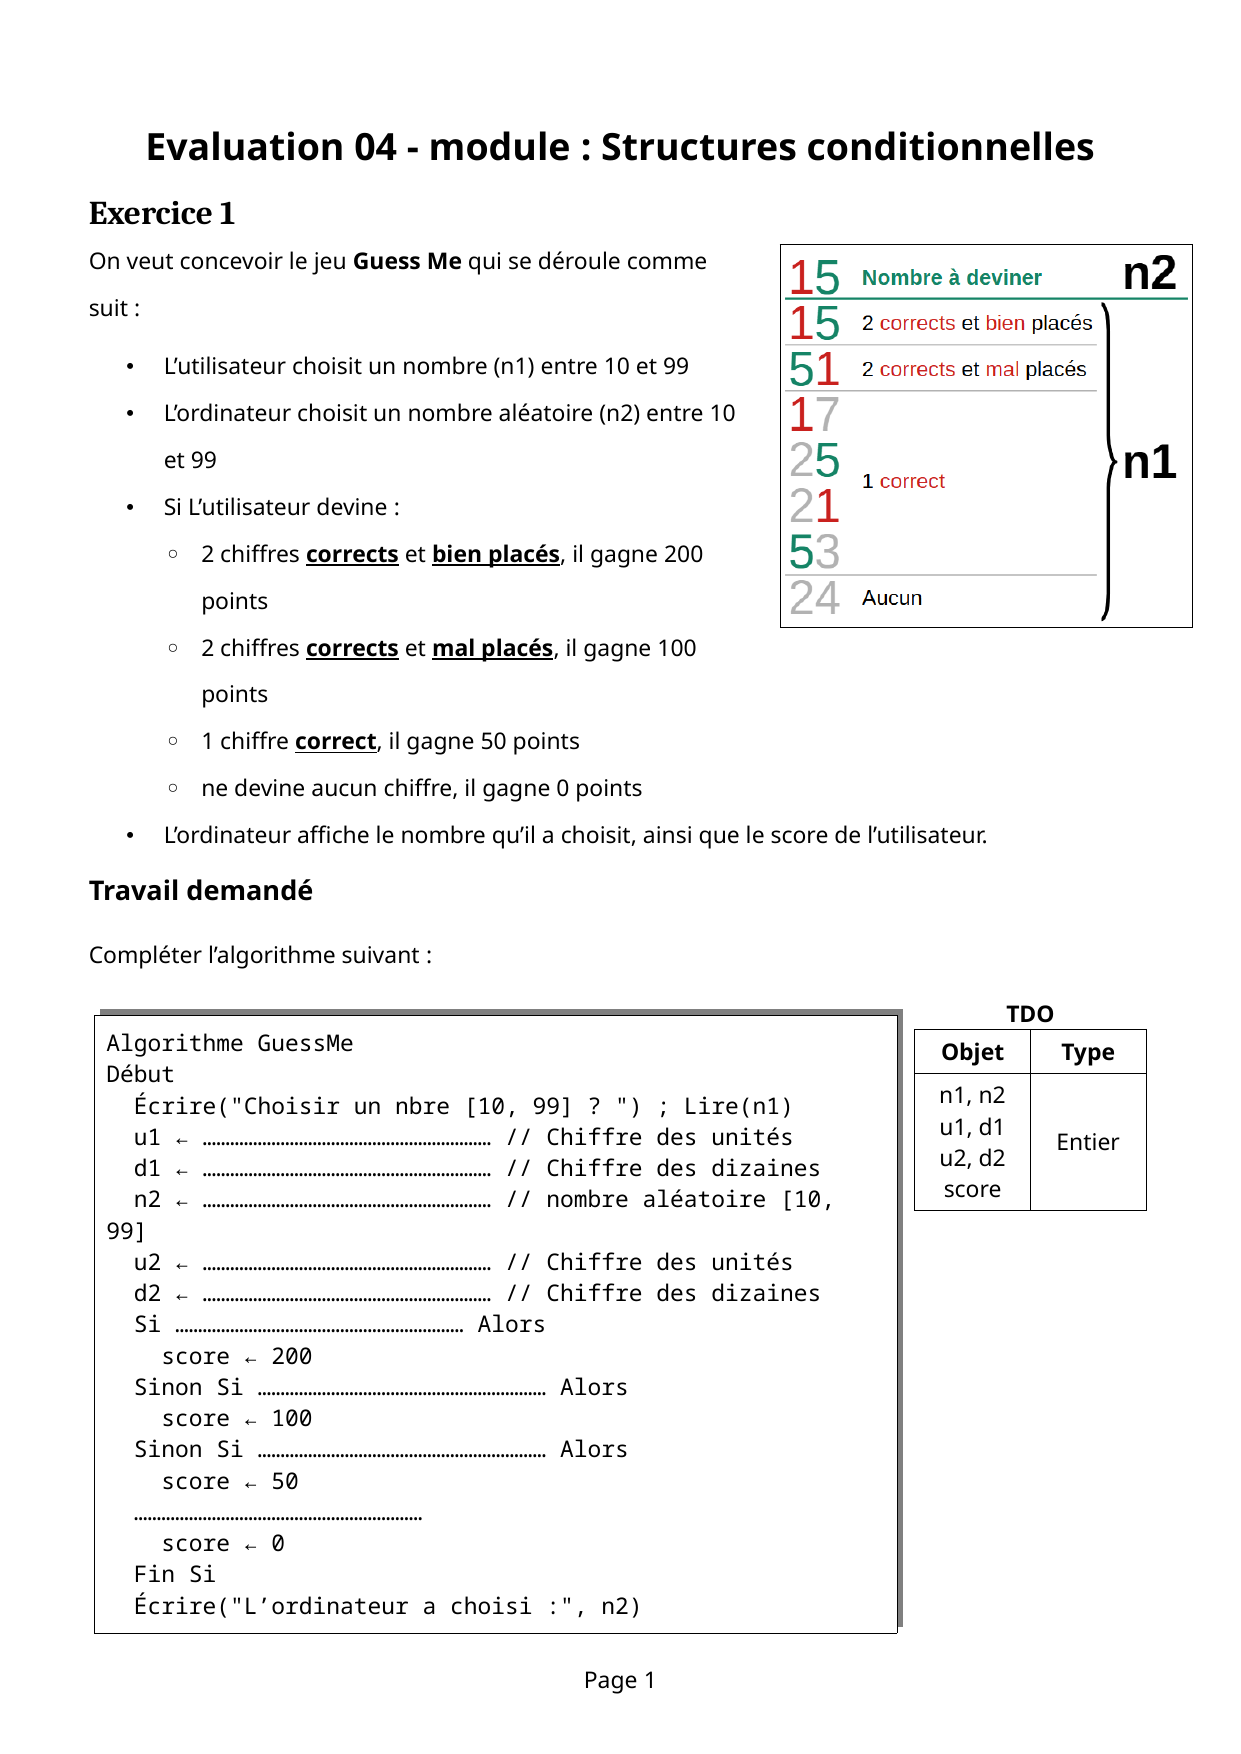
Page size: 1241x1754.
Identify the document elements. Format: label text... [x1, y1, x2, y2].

list Si L’utilisateur devine : [126, 491, 779, 522]
table_header Algorithme GuessMe Début Écrire("Choisir un nbre [10, 99] ? ") ; Lire(n1) u1 ← ……………………………………………………… // Chiffre des unités d1 ← ……………………………………………………… // Chiffre des dizaines n2 ← ……………………………………………………… // nombre aléatoire [10, 99] u2 ← ……………………………………………………… // Chiffre des unités d2 ← ……………………………………………………… // Chiffre des dizaines Si ……………………………………………………… Alors score ← 200 Sinon Si ……………………………………………………… Alors score ← 100 Sinon Si ……………………………………………………… Alors score ← 50 ……………………………………………………… score ← 0 Fin Si Écrire("L’ordinateur a choisi :", n2) [89, 992, 909, 1650]
list L’ordinateur affiche le nombre qu’il a choisit, ainsi que le score de l’utilisateur. [126, 819, 1152, 850]
list L’ordinateur choisit un nombre aléatoire (n2) entre 10 et 99 [126, 397, 779, 475]
list 2 chiffres corrects et mal placés, il gagne 100 points [163, 631, 1152, 709]
text On veut concevoir le jeu Guess Me qui se déroule comme suit : [88, 244, 780, 628]
list 1 chiffre correct, il gagne 50 points [163, 725, 1152, 756]
list L’utilisateur choisit un nombre (n1) entre 10 et 99 [126, 350, 779, 381]
list 2 chiffres corrects et bien placés, il gagne 200 points [163, 538, 779, 616]
subtitle Exercice 1 [88, 194, 1152, 233]
text Compléter l’algorithme suivant : [88, 939, 1152, 970]
text [781, 245, 1192, 627]
picture [783, 247, 1189, 624]
subtitle Evaluation 04 - module : Structures conditionnelles [88, 120, 1152, 171]
table_cell n1, n2 u1, d1 u2, d2 score [915, 1074, 1030, 1210]
list ne devine aucun chiffre, il gagne 0 points [163, 772, 1152, 803]
text Travail demandé [88, 872, 1152, 909]
table_cell Entier [1031, 1074, 1146, 1210]
table_header TDO [909, 992, 1152, 1650]
table_header Objet [915, 1030, 1030, 1072]
table_header Type [1031, 1030, 1146, 1072]
